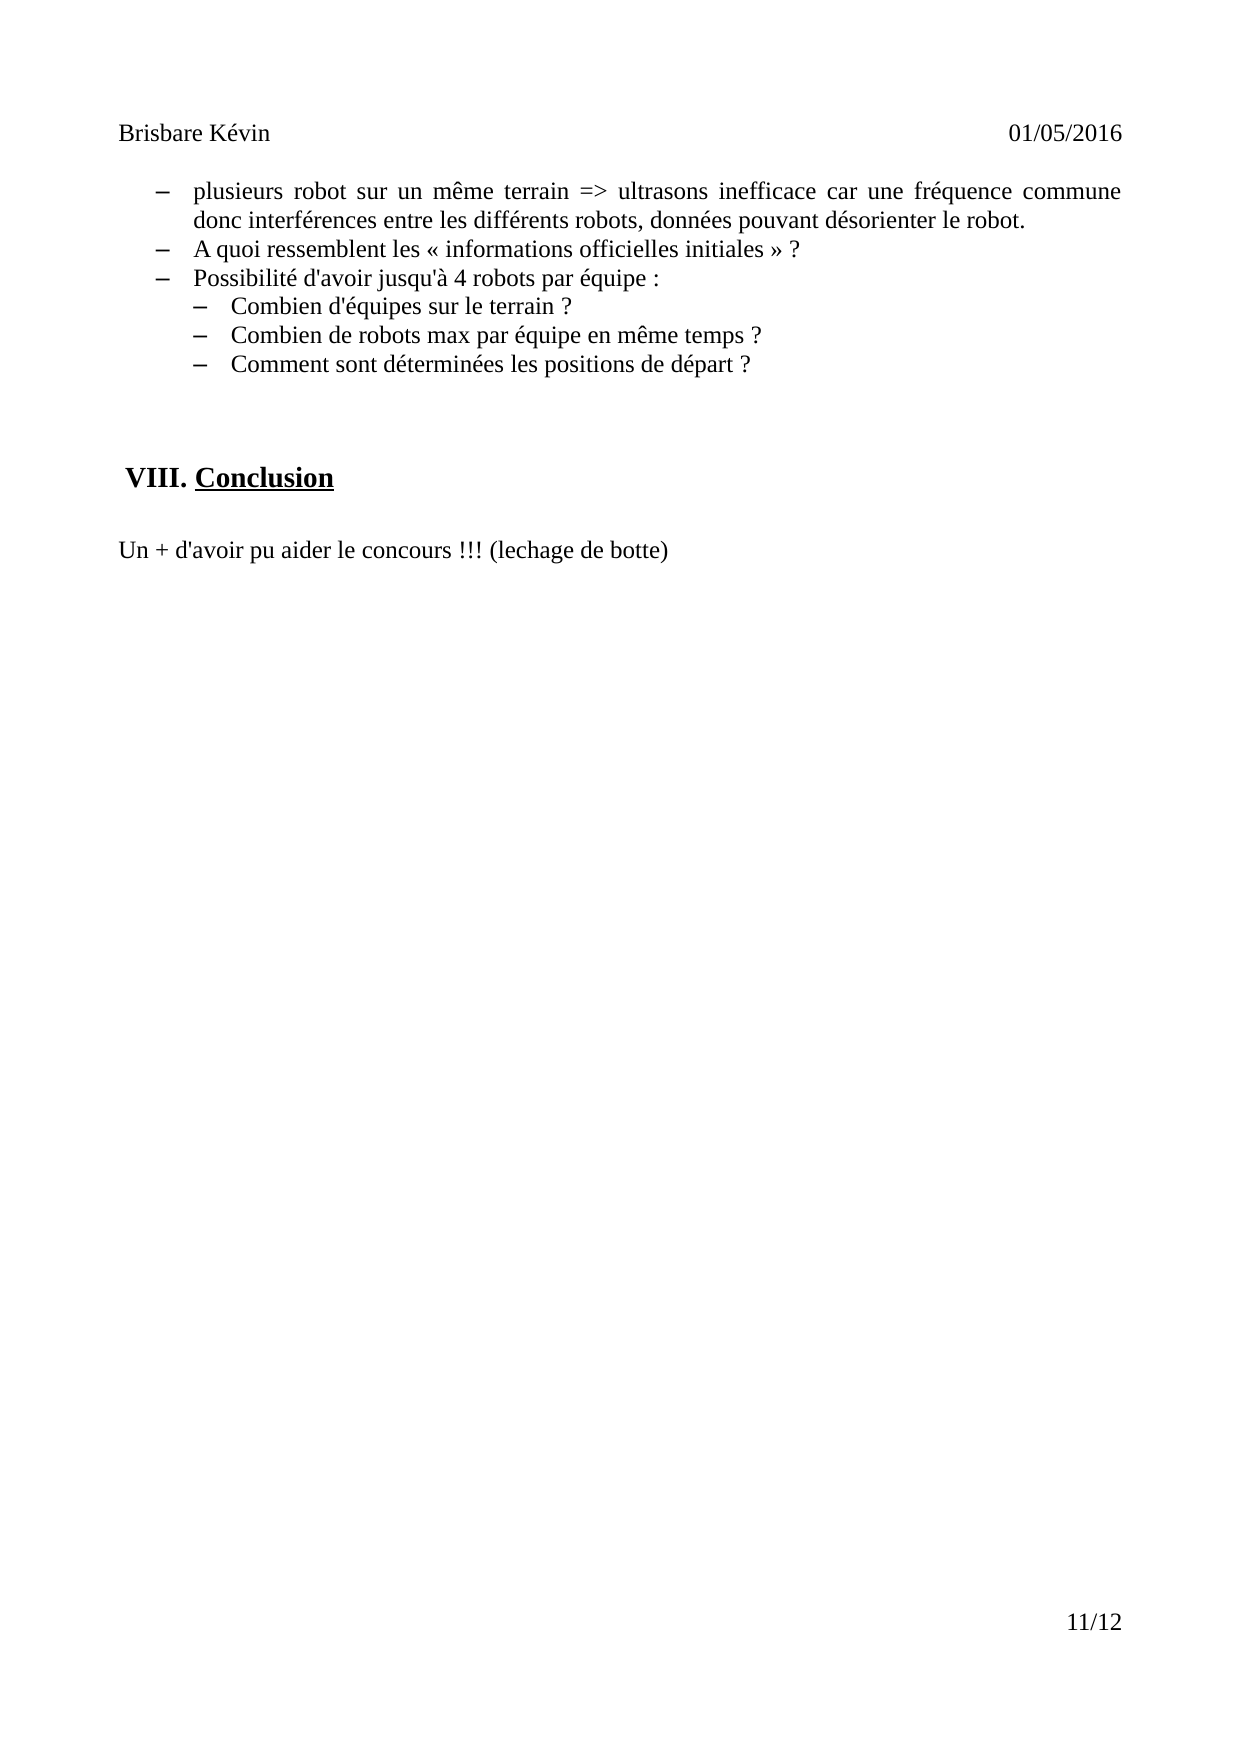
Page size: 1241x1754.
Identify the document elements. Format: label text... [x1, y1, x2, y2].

list plusieurs robot sur un même terrain => ultrasons inefficace car une fréquence commune donc interférences entre les différents robots, données pouvant désorienter le robot. [156, 176, 1122, 234]
list Possibilité d'avoir jusqu'à 4 robots par équipe : [156, 263, 1122, 291]
list Combien d'équipes sur le terrain ? [193, 291, 1122, 320]
text Un + d'avoir pu aider le concours !!! (lechage de botte) [118, 535, 1122, 563]
subtitle Conclusion [118, 460, 1122, 493]
list A quoi ressemblent les « informations officielles initiales » ? [156, 234, 1122, 263]
list Combien de robots max par équipe en même temps ? [193, 320, 1122, 349]
list Comment sont déterminées les positions de départ ? [193, 349, 1122, 378]
